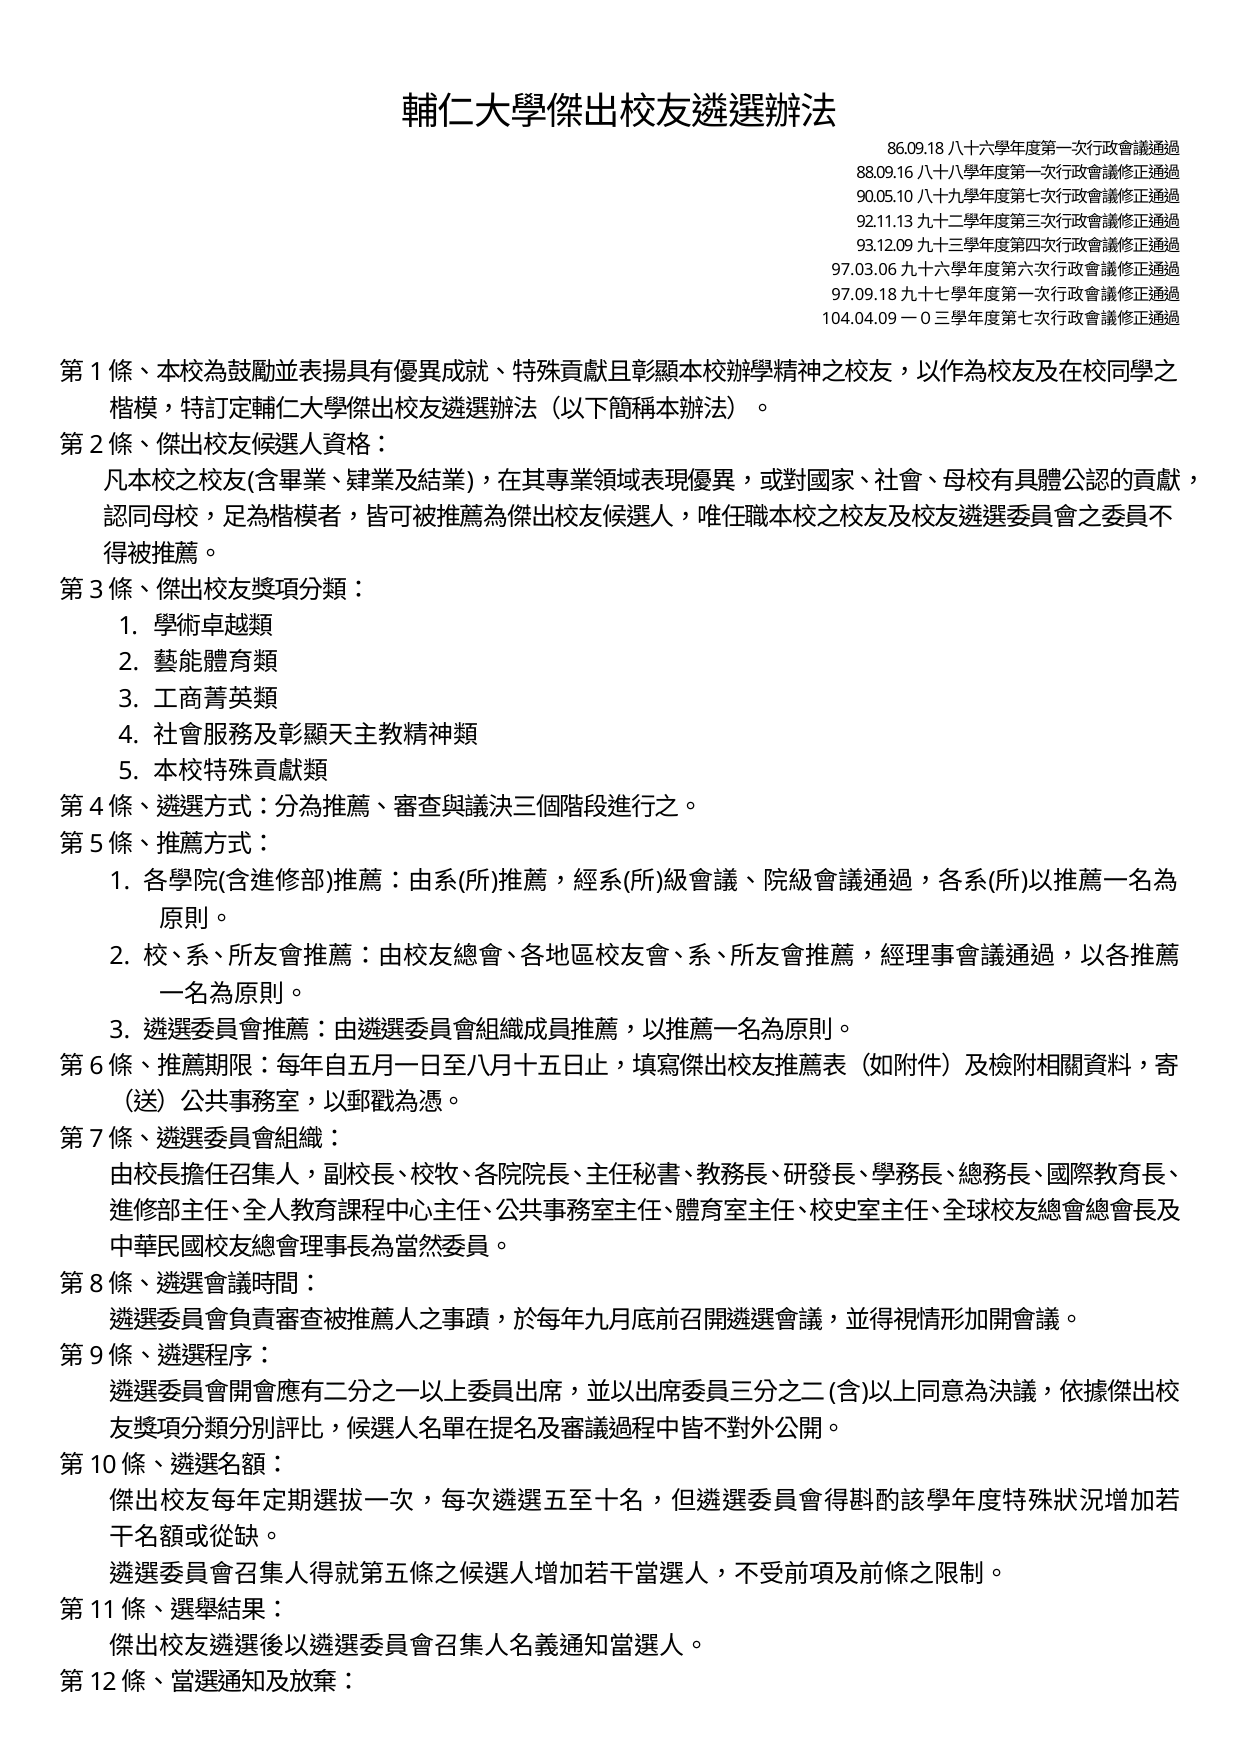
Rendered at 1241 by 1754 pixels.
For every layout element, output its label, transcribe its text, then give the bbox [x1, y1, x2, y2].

text 傑出校友每年定期選拔一次，每次遴選五至十名，但遴選委員會得斟酌該學年度特殊狀況增加若干名額或從缺。 [109, 1481, 1181, 1553]
text 90.05.10八十九學年度第七次行政會議修正通過 [59, 183, 1181, 208]
list 本校特殊貢獻類 [118, 751, 1181, 787]
text 遴選委員會召集人得就第五條之候選人增加若干當選人，不受前項及前條之限制。 [109, 1553, 1181, 1589]
text 97.03.06九十六學年度第六次行政會議修正通過 [59, 256, 1181, 281]
text 第2條、傑出校友候選人資格： [59, 424, 1181, 461]
text 3. 遴選委員會推薦：由遴選委員會組織成員推薦，以推薦一名為原則。 [59, 1009, 1181, 1046]
text 第10條、遴選名額： [59, 1444, 1181, 1481]
text 凡本校之校友(含畢業、肄業及結業)，在其專業領域表現優異，或對國家、社會、母校有具體公認的貢獻，認同母校，足為楷模者，皆可被推薦為傑出校友候選人，唯任職本校之校友及校友遴選委員會之委員不得被推薦。 [103, 461, 1181, 569]
text 88.09.16 八十八學年度第一次行政會議修正通過 [59, 159, 1181, 183]
text 第8條、遴選會議時間： [59, 1263, 1181, 1299]
text 傑出校友遴選後以遴選委員會召集人名義通知當選人。 [109, 1626, 1181, 1662]
list 工商菁英類 [118, 678, 1181, 714]
text 第12條、當選通知及放棄： [59, 1662, 1181, 1698]
text 86.09.18八十六學年度第一次行政會議通過 [59, 135, 1181, 159]
text 第5條、推薦方式： [59, 823, 1181, 859]
list 藝能體育類 [118, 642, 1181, 678]
text 1. 各學院(含進修部)推薦：由系(所)推薦，經系(所)級會議、院級會議通過，各系(所)以推薦一名為原則。 [109, 859, 1181, 934]
text 第7條、遴選委員會組織： [59, 1118, 1181, 1154]
text 2. 校、系、所友會推薦：由校友總會、各地區校友會、系、所友會推薦，經理事會議通過，以各推薦一名為原則。 [109, 934, 1181, 1009]
text 104.04.09一０三學年度第七次行政會議修正通過 [59, 305, 1181, 329]
text 第3條、傑出校友獎項分類： [59, 569, 1181, 606]
text 第11條、選舉結果： [59, 1589, 1181, 1626]
text 97.09.18九十七學年度第一次行政會議修正通過 [59, 281, 1181, 305]
text 93.12.09九十三學年度第四次行政會議修正通過 [59, 232, 1181, 256]
text 遴選委員會開會應有二分之一以上委員出席，並以出席委員三分之二(含)以上同意為決議，依據傑出校友獎項分類分別評比，候選人名單在提名及審議過程中皆不對外公開。 [109, 1372, 1181, 1444]
text 第6條、推薦期限：每年自五月一日至八月十五日止，填寫傑出校友推薦表（如附件）及檢附相關資料，寄（送）公共事務室，以郵戳為憑。 [59, 1046, 1181, 1118]
text 輔仁大學傑出校友遴選辦法 [59, 81, 1181, 135]
text 遴選委員會負責審查被推薦人之事蹟，於每年九月底前召開遴選會議，並得視情形加開會議。 [109, 1299, 1181, 1336]
text 第1條、本校為鼓勵並表揚具有優異成就、特殊貢獻且彰顯本校辦學精神之校友，以作為校友及在校同學之楷模，特訂定輔仁大學傑出校友遴選辦法（以下簡稱本辦法）。 [59, 352, 1181, 424]
text 92.11.13九十二學年度第三次行政會議修正通過 [59, 208, 1181, 232]
list 學術卓越類 [118, 606, 1181, 642]
text 第9條、遴選程序： [59, 1336, 1181, 1372]
text 第4條、遴選方式：分為推薦、審查與議決三個階段進行之。 [59, 787, 1181, 823]
text 由校長擔任召集人，副校長、校牧、各院院長、主任秘書、教務長、研發長、學務長、總務長、國際教育長、進修部主任、全人教育課程中心主任、公共事務室主任、體育室主任、校史室主任、全球校友總會總會長及中華民國校友總會理事長為當然委員。 [109, 1154, 1181, 1263]
list 社會服務及彰顯天主教精神類 [118, 714, 1181, 751]
